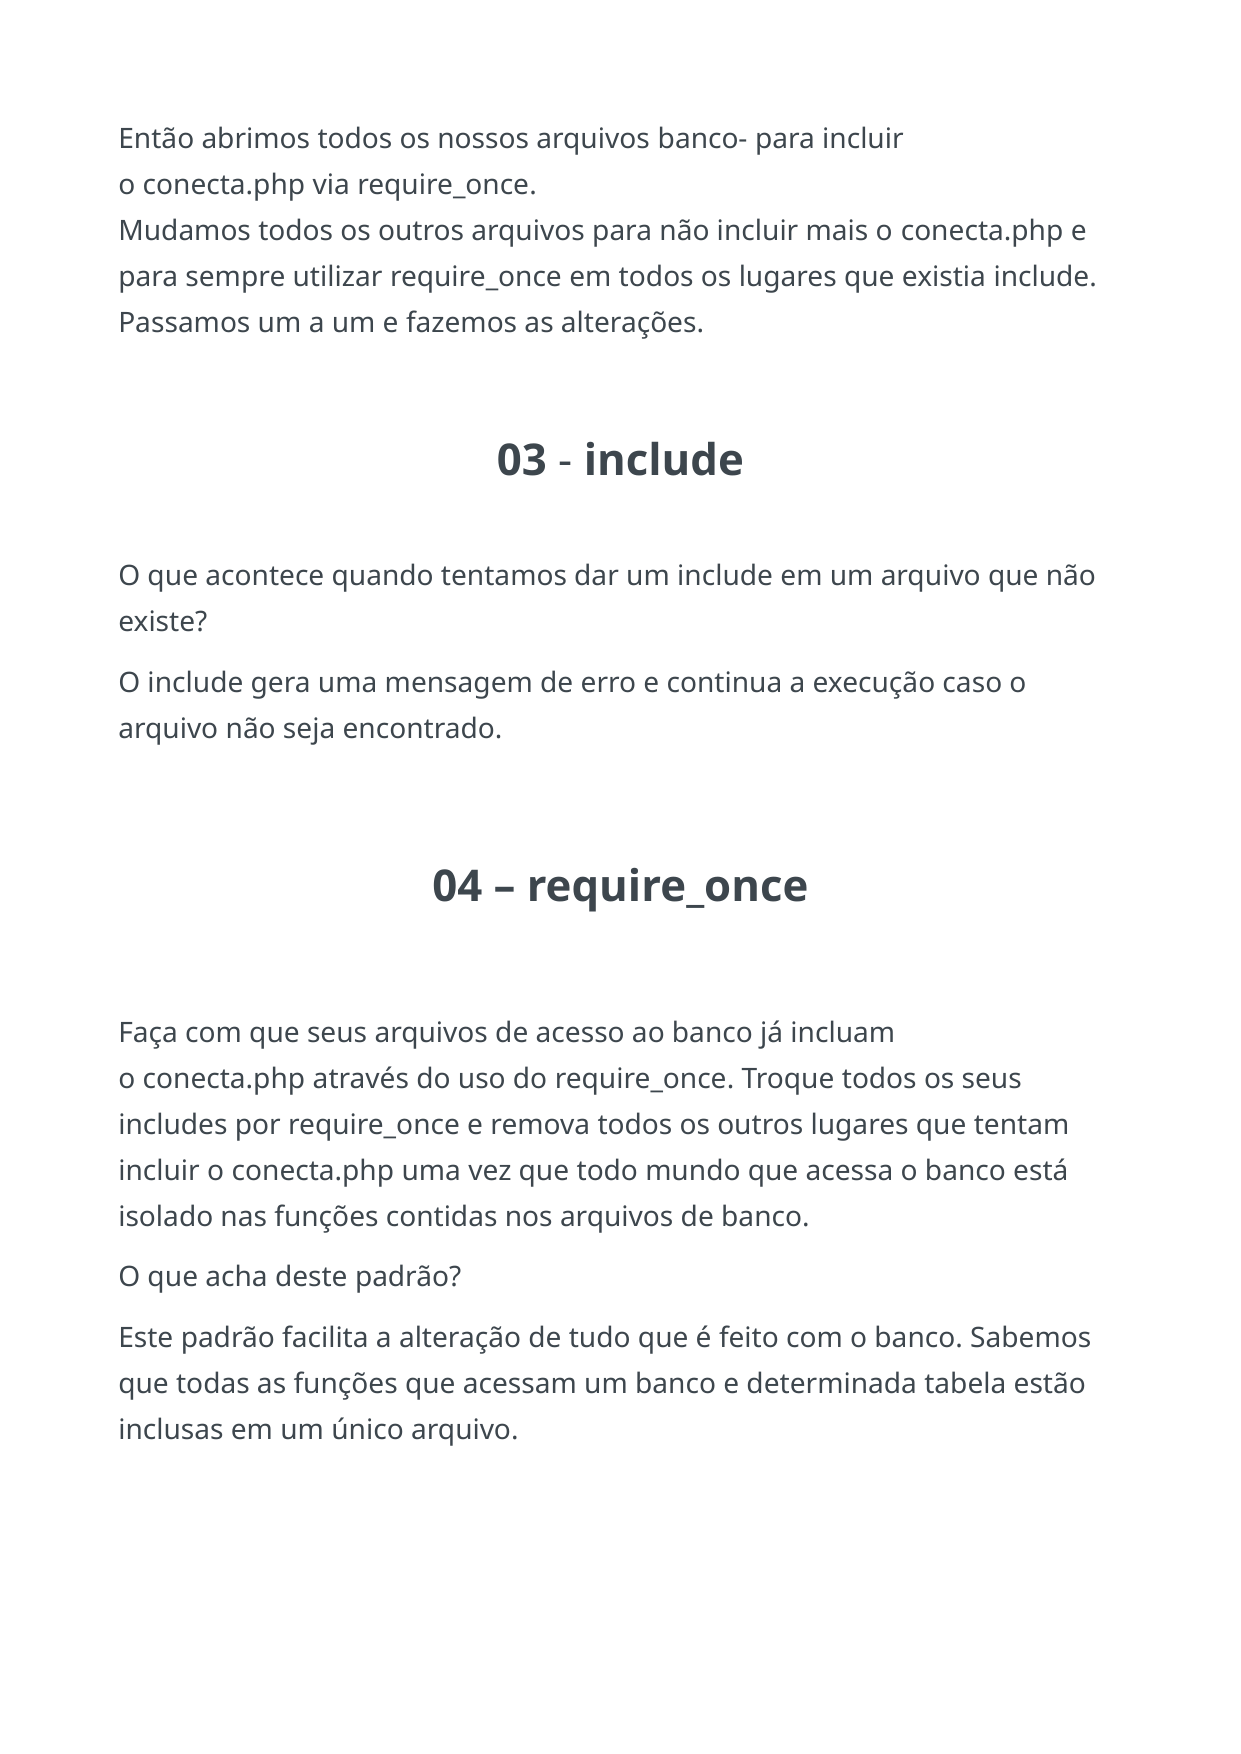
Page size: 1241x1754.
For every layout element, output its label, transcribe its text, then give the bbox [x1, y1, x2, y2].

text O que acha deste padrão? [118, 1257, 1122, 1295]
text Mudamos todos os outros arquivos para não incluir mais o conecta.php e para sempre utilizar require_once em todos os lugares que existia include. Passamos um a um e fazemos as alterações. [118, 210, 1122, 340]
subtitle 03 - include [118, 428, 1122, 488]
subtitle 04 – require_once [118, 854, 1122, 914]
text O que acontece quando tentamos dar um include em um arquivo que não existe? [118, 556, 1122, 640]
text Então abrimos todos os nossos arquivos banco- para incluir o conecta.php via require_once. [118, 118, 1122, 202]
text O include gera uma mensagem de erro e continua a execução caso o arquivo não seja encontrado. [118, 662, 1122, 746]
text Este padrão facilita a alteração de tudo que é feito com o banco. Sabemos que todas as funções que acessam um banco e determinada tabela estão inclusas em um único arquivo. [118, 1317, 1122, 1447]
text Faça com que seus arquivos de acesso ao banco já incluam o conecta.php através do uso do require_once. Troque todos os seus includes por require_once e remova todos os outros lugares que tentam incluir o conecta.php uma vez que todo mundo que acessa o banco está isolado nas funções contidas nos arquivos de banco. [118, 1012, 1122, 1234]
